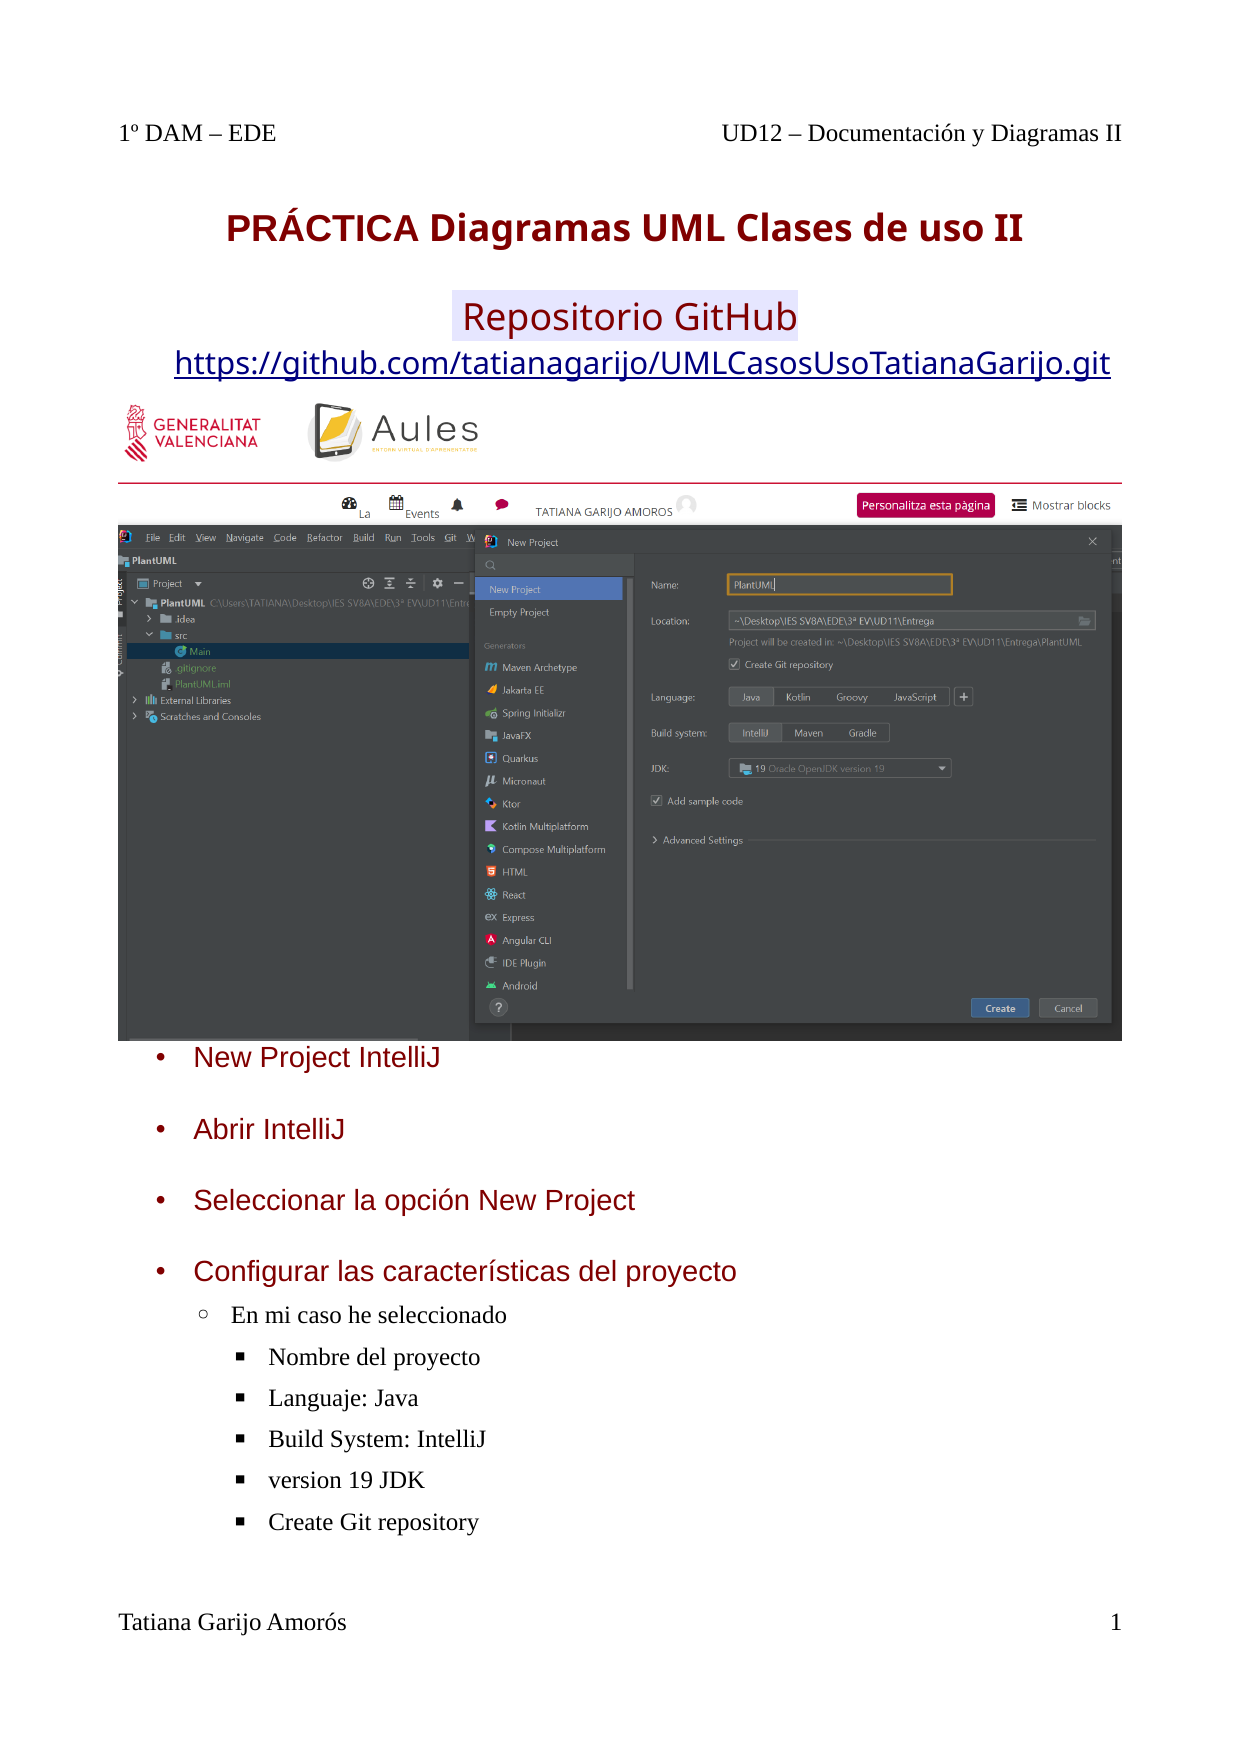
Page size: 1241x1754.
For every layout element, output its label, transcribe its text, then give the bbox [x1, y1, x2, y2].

subtitle New Project IntelliJ [156, 1041, 1122, 1074]
subtitle Configurar las características del proyecto [156, 1254, 1122, 1288]
subtitle Abrir IntelliJ [156, 1112, 1122, 1146]
list En mi caso he seleccionado [193, 1301, 1122, 1329]
list Build System: IntelliJ [231, 1424, 1122, 1453]
list Languaje: Java [231, 1383, 1122, 1412]
picture [118, 396, 1122, 1041]
subtitle Repositorio GitHub https://github.com/tatianagarijo/UMLCasosUsoTatianaGarijo.git [118, 290, 1122, 383]
subtitle Seleccionar la opción New Project [156, 1183, 1122, 1217]
list Nombre del proyecto [231, 1342, 1122, 1371]
list version 19 JDK [231, 1466, 1122, 1494]
subtitle PRÁCTICA Diagramas UML Clases de uso II [118, 201, 1122, 252]
subtitle Create Git repository [231, 1507, 1122, 1536]
